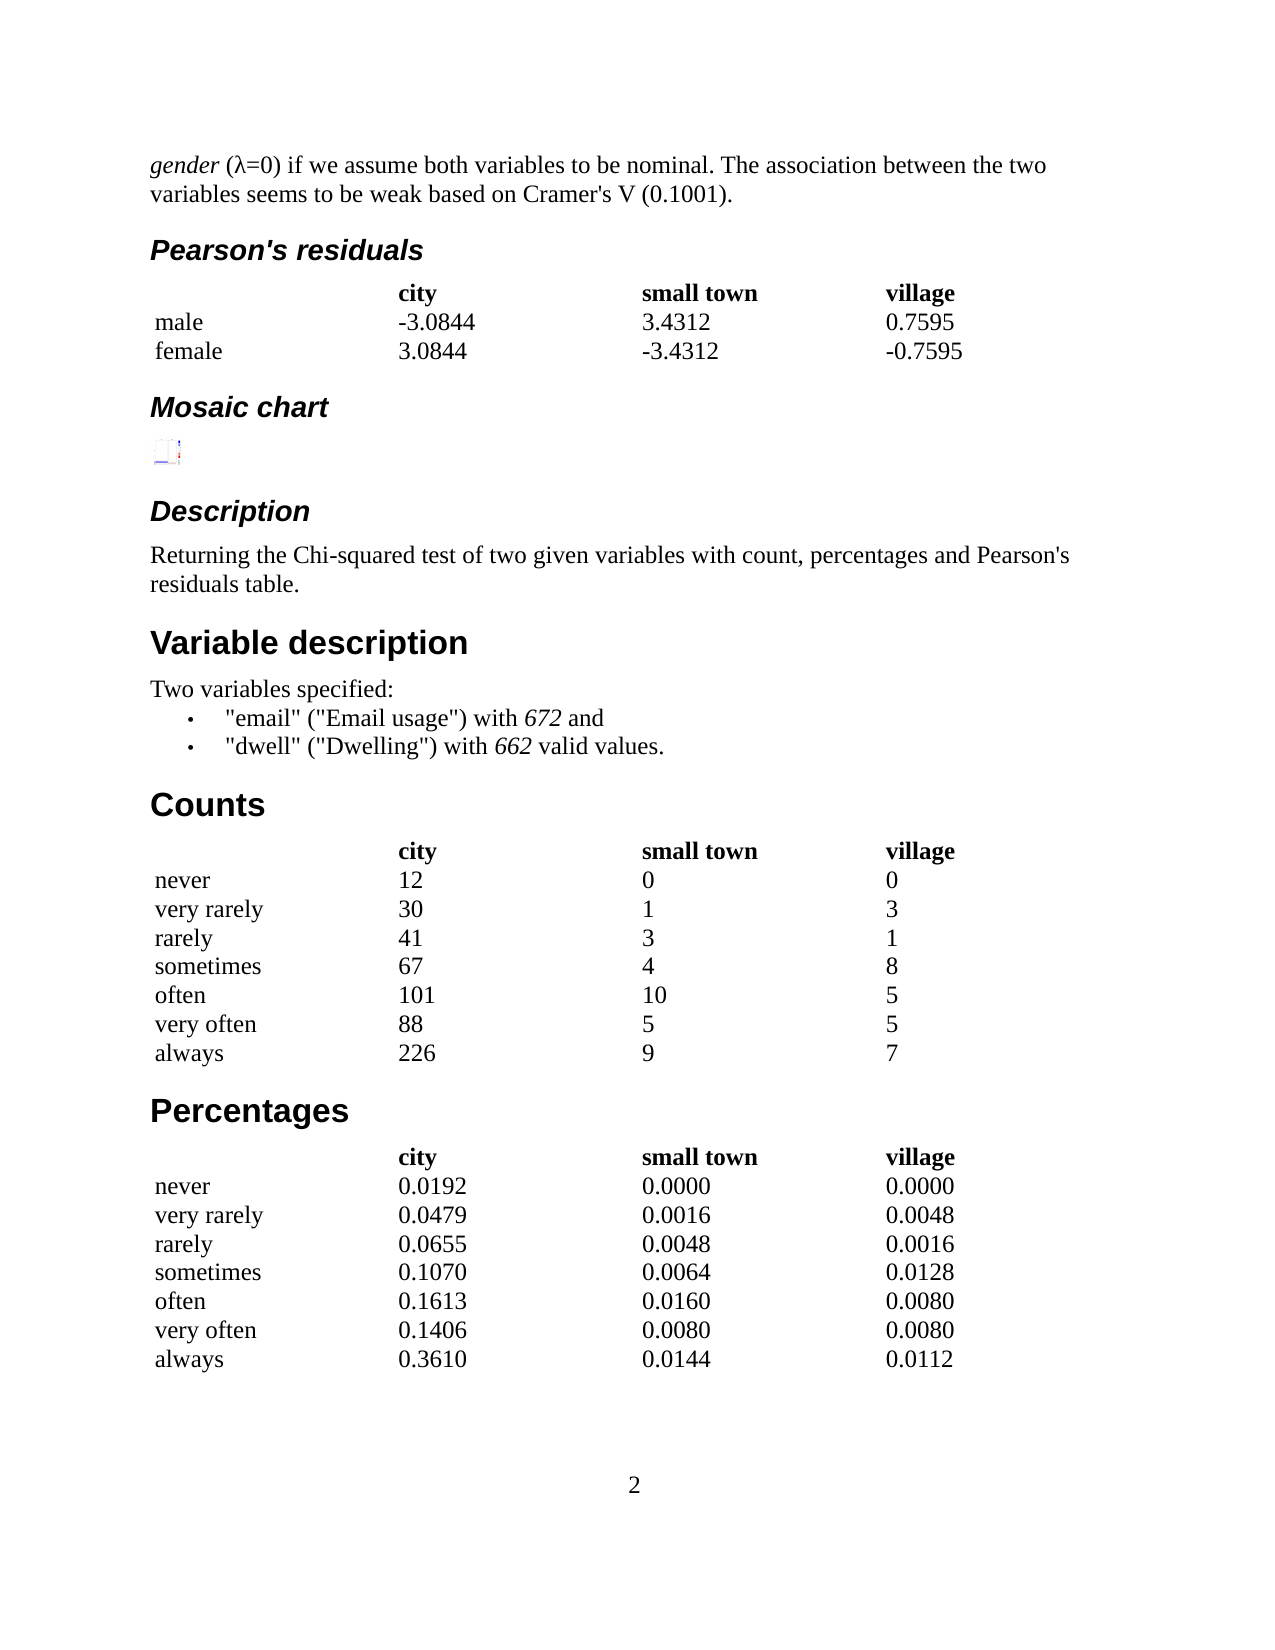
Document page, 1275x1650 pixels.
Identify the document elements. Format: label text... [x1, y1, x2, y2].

table_cell 0.0048 [881, 1200, 1125, 1229]
table_header city [394, 279, 637, 307]
table_cell very rarely [150, 894, 394, 923]
text Two variables specified: [150, 674, 1125, 703]
list "dwell" ("Dwelling") with 662 valid values. [187, 731, 1125, 760]
table_cell 0.7595 [881, 307, 1125, 336]
table_cell 7 [881, 1038, 1125, 1066]
table_cell 0.0048 [638, 1229, 881, 1257]
table_cell very often [150, 1009, 394, 1038]
table_header [150, 279, 394, 307]
table_cell 0.1613 [394, 1286, 637, 1315]
table_cell female [150, 336, 394, 365]
text gender (λ=0) if we assume both variables to be nominal. The association between the two variables seems to be weak based on Cramer's V (0.1001). [150, 150, 1125, 207]
table_cell 5 [881, 1009, 1125, 1038]
picture [150, 435, 184, 470]
table_header city [394, 836, 637, 865]
text Returning the Chi-squared test of two given variables with count, percentages and Pearson's residuals table. [150, 540, 1125, 598]
table_cell 0.0000 [638, 1171, 881, 1200]
table_cell 0 [638, 865, 881, 894]
table_cell sometimes [150, 951, 394, 980]
table_cell 0.3610 [394, 1344, 637, 1372]
table_cell very often [150, 1315, 394, 1344]
table_cell never [150, 865, 394, 894]
subtitle Pearson's residuals [150, 232, 1125, 266]
table_cell 0 [881, 865, 1125, 894]
table_cell 4 [638, 951, 881, 980]
table_cell rarely [150, 1229, 394, 1257]
table_header village [881, 836, 1125, 865]
table_cell -3.0844 [394, 307, 637, 336]
table_cell never [150, 1171, 394, 1200]
table_header [150, 836, 394, 865]
table_cell 0.0064 [638, 1258, 881, 1286]
subtitle Mosaic chart [150, 390, 1125, 423]
table_cell 0.1406 [394, 1315, 637, 1344]
table_header small town [638, 1143, 881, 1171]
table_cell often [150, 1286, 394, 1315]
table_cell very rarely [150, 1200, 394, 1229]
table_cell 0.0144 [638, 1344, 881, 1372]
table_cell 41 [394, 923, 637, 951]
table_cell 0.0000 [881, 1171, 1125, 1200]
table_header small town [638, 279, 881, 307]
table_cell 88 [394, 1009, 637, 1038]
table_cell 3.0844 [394, 336, 637, 365]
table_cell 0.0016 [881, 1229, 1125, 1257]
table_cell 101 [394, 980, 637, 1009]
table_header city [394, 1143, 637, 1171]
table_cell 3.4312 [638, 307, 881, 336]
table_cell 1 [638, 894, 881, 923]
table_cell 5 [638, 1009, 881, 1038]
table_cell -3.4312 [638, 336, 881, 365]
table_cell -0.7595 [881, 336, 1125, 365]
table_header village [881, 279, 1125, 307]
table_cell 1 [881, 923, 1125, 951]
table_header village [881, 1143, 1125, 1171]
subtitle Variable description [150, 623, 1125, 661]
subtitle Description [150, 494, 1125, 528]
table_header [150, 1143, 394, 1171]
table_cell 0.0192 [394, 1171, 637, 1200]
table_cell 30 [394, 894, 637, 923]
table_cell 0.0655 [394, 1229, 637, 1257]
table_cell sometimes [150, 1258, 394, 1286]
table_cell 0.0479 [394, 1200, 637, 1229]
table_cell 0.0080 [881, 1286, 1125, 1315]
subtitle Percentages [150, 1091, 1125, 1130]
table_cell 9 [638, 1038, 881, 1066]
table_cell 12 [394, 865, 637, 894]
table_cell 5 [881, 980, 1125, 1009]
table_cell 8 [881, 951, 1125, 980]
table_cell often [150, 980, 394, 1009]
table_cell always [150, 1344, 394, 1372]
table_cell 3 [881, 894, 1125, 923]
table_cell 0.0016 [638, 1200, 881, 1229]
table_cell always [150, 1038, 394, 1066]
table_cell 3 [638, 923, 881, 951]
table_cell 0.0080 [881, 1315, 1125, 1344]
table_cell 0.0080 [638, 1315, 881, 1344]
table_cell 0.0112 [881, 1344, 1125, 1372]
table_cell male [150, 307, 394, 336]
table_cell 0.0128 [881, 1258, 1125, 1286]
table_cell 226 [394, 1038, 637, 1066]
list "email" ("Email usage") with 672 and [187, 703, 1125, 731]
subtitle Counts [150, 785, 1125, 824]
table_cell 10 [638, 980, 881, 1009]
table_cell rarely [150, 923, 394, 951]
table_cell 0.1070 [394, 1258, 637, 1286]
table_cell 67 [394, 951, 637, 980]
table_cell 0.0160 [638, 1286, 881, 1315]
table_header small town [638, 836, 881, 865]
